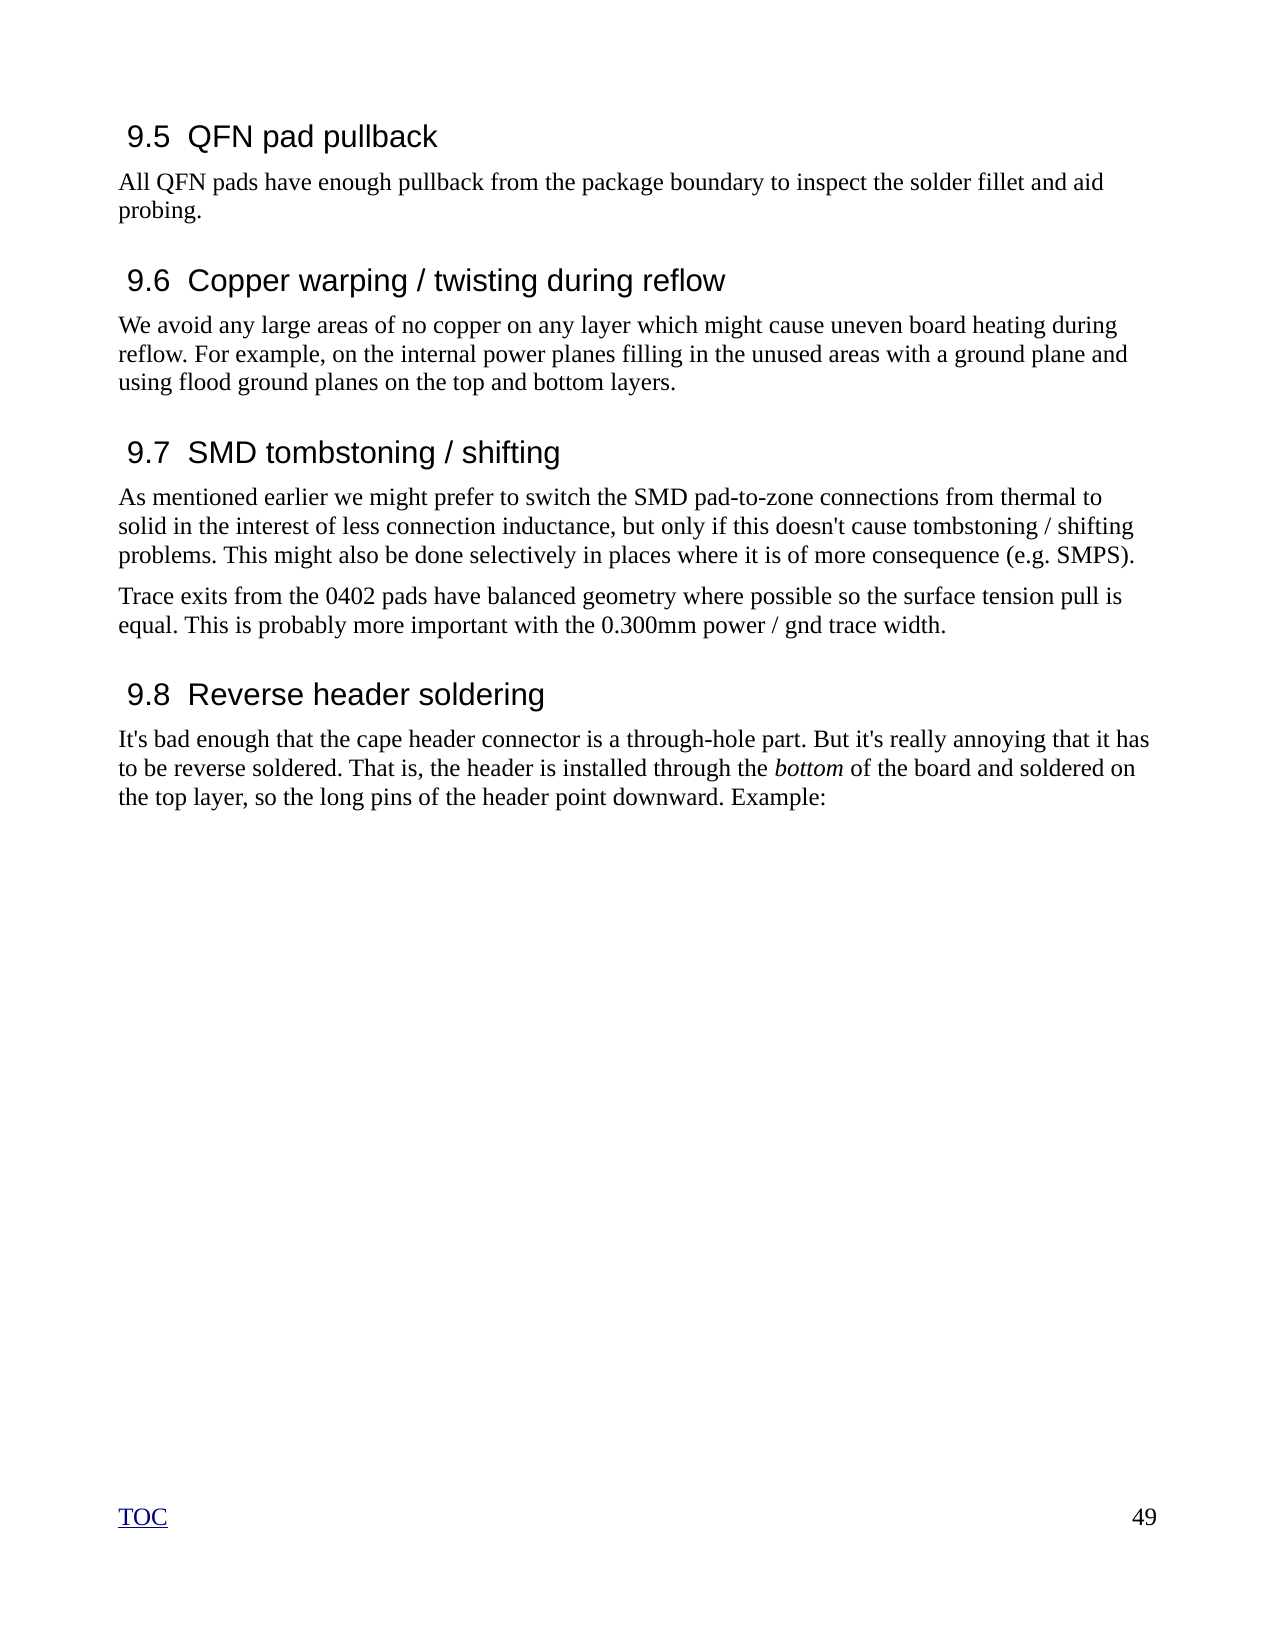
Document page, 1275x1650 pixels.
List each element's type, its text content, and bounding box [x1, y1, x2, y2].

subtitle QFN pad pullback [118, 118, 1157, 154]
subtitle Reverse header soldering [118, 676, 1157, 712]
subtitle Copper warping / twisting during reflow [118, 262, 1157, 297]
subtitle SMD tombstoning / shifting [118, 434, 1157, 470]
text We avoid any large areas of no copper on any layer which might cause uneven board heating during reflow. For example, on the internal power planes filling in the unused areas with a ground plane and using flood ground planes on the top and bottom layers. [118, 310, 1157, 396]
text Trace exits from the 0402 pads have balanced geometry where possible so the surface tension pull is equal. This is probably more important with the 0.300mm power / gnd trace width. [118, 581, 1157, 638]
text All QFN pads have enough pullback from the package boundary to inspect the solder fillet and aid probing. [118, 167, 1157, 224]
text It's bad enough that the cape header connector is a through-hole part. But it's really annoying that it has to be reverse soldered. That is, the header is installed through the bottom of the board and soldered on the top layer, so the long pins of the header point downward. Example: [118, 724, 1157, 811]
text As mentioned earlier we might prefer to switch the SMD pad-to-zone connections from thermal to solid in the interest of less connection inductance, but only if this doesn't cause tombstoning / shifting problems. This might also be done selectively in places where it is of more consequence (e.g. SMPS). [118, 482, 1157, 568]
